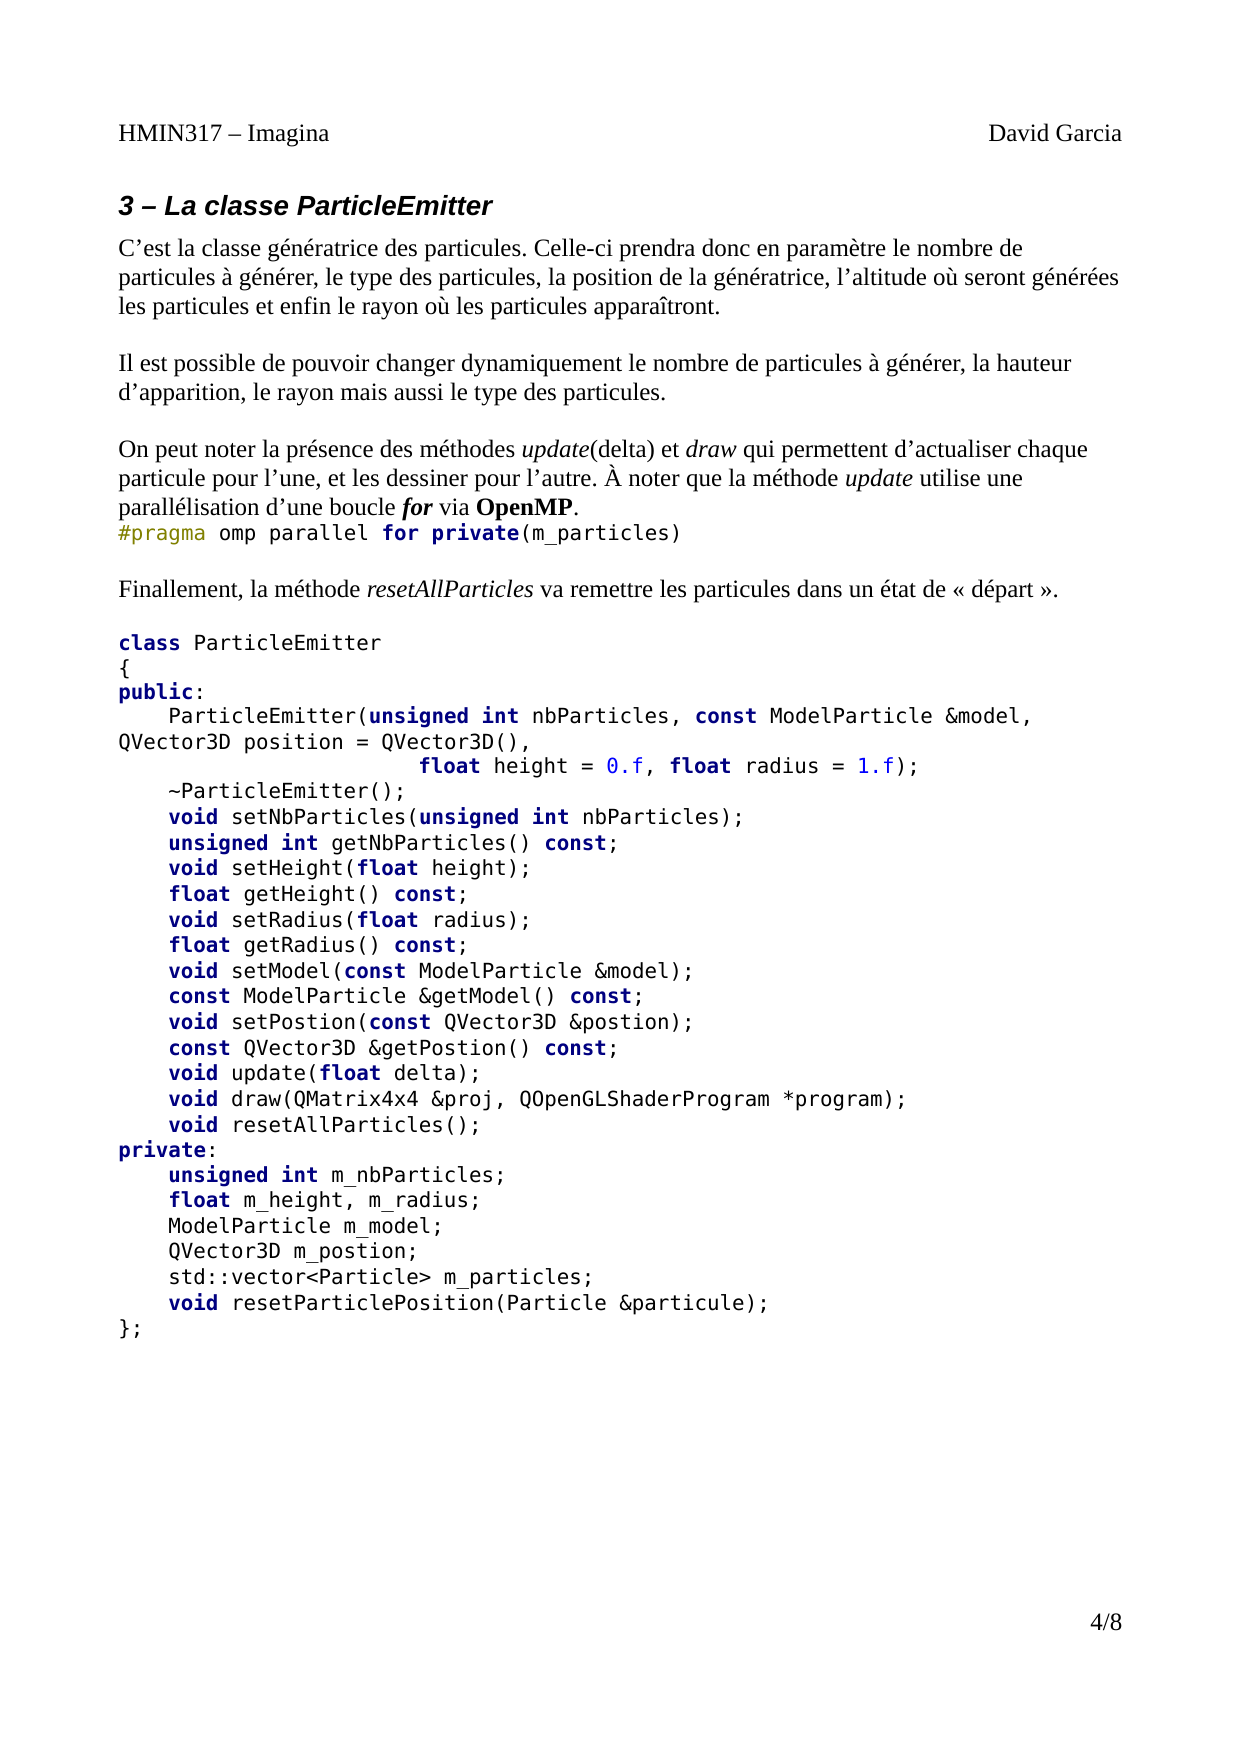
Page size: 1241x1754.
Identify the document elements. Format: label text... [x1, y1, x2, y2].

text QVector3D m_postion; [118, 1239, 1122, 1265]
text void resetParticlePosition(Particle &particule); [118, 1291, 1122, 1316]
text const ModelParticle &getModel() const; [118, 984, 1122, 1010]
text float height = 0.f, float radius = 1.f); [118, 754, 1122, 779]
text unsigned int m_nbParticles; [118, 1163, 1122, 1188]
text private: [118, 1138, 1122, 1163]
subtitle 3 – La classe ParticleEmitter [118, 189, 1122, 221]
text class ParticleEmitter [118, 631, 1122, 656]
text }; [118, 1316, 1122, 1341]
text Il est possible de pouvoir changer dynamiquement le nombre de particules à générer, la hauteur d’apparition, le rayon mais aussi le type des particules. [118, 348, 1122, 406]
text public: [118, 680, 1122, 704]
text void setPostion(const QVector3D &postion); [118, 1010, 1122, 1036]
text unsigned int getNbParticles() const; [118, 831, 1122, 856]
text ParticleEmitter(unsigned int nbParticles, const ModelParticle &model, QVector3D position = QVector3D(), [118, 704, 1122, 754]
text void setModel(const ModelParticle &model); [118, 959, 1122, 984]
text float m_height, m_radius; [118, 1188, 1122, 1214]
text float getRadius() const; [118, 933, 1122, 959]
text void setNbParticles(unsigned int nbParticles); [118, 805, 1122, 831]
text ModelParticle m_model; [118, 1214, 1122, 1239]
text float getHeight() const; [118, 882, 1122, 908]
text void setRadius(float radius); [118, 908, 1122, 933]
text void draw(QMatrix4x4 &proj, QOpenGLShaderProgram *program); [118, 1087, 1122, 1113]
text C’est la classe génératrice des particules. Celle-ci prendra donc en paramètre le nombre de particules à générer, le type des particules, la position de la génératrice, l’altitude où seront générées les particules et enfin le rayon où les particules apparaîtront. [118, 233, 1122, 319]
text std::vector<Particle> m_particles; [118, 1265, 1122, 1291]
text Finallement, la méthode resetAllParticles va remettre les particules dans un état de « départ ». [118, 574, 1122, 602]
text void update(float delta); [118, 1061, 1122, 1087]
text void setHeight(float height); [118, 856, 1122, 882]
text { [118, 656, 1122, 680]
text ~ParticleEmitter(); [118, 779, 1122, 805]
text void resetAllParticles(); [118, 1113, 1122, 1138]
text #pragma omp parallel for private(m_particles) [118, 521, 1122, 545]
text On peut noter la présence des méthodes update(delta) et draw qui permettent d’actualiser chaque particule pour l’une, et les dessiner pour l’autre. À noter que la méthode update utilise une parallélisation d’une boucle for via OpenMP. [118, 434, 1122, 521]
text const QVector3D &getPostion() const; [118, 1036, 1122, 1061]
